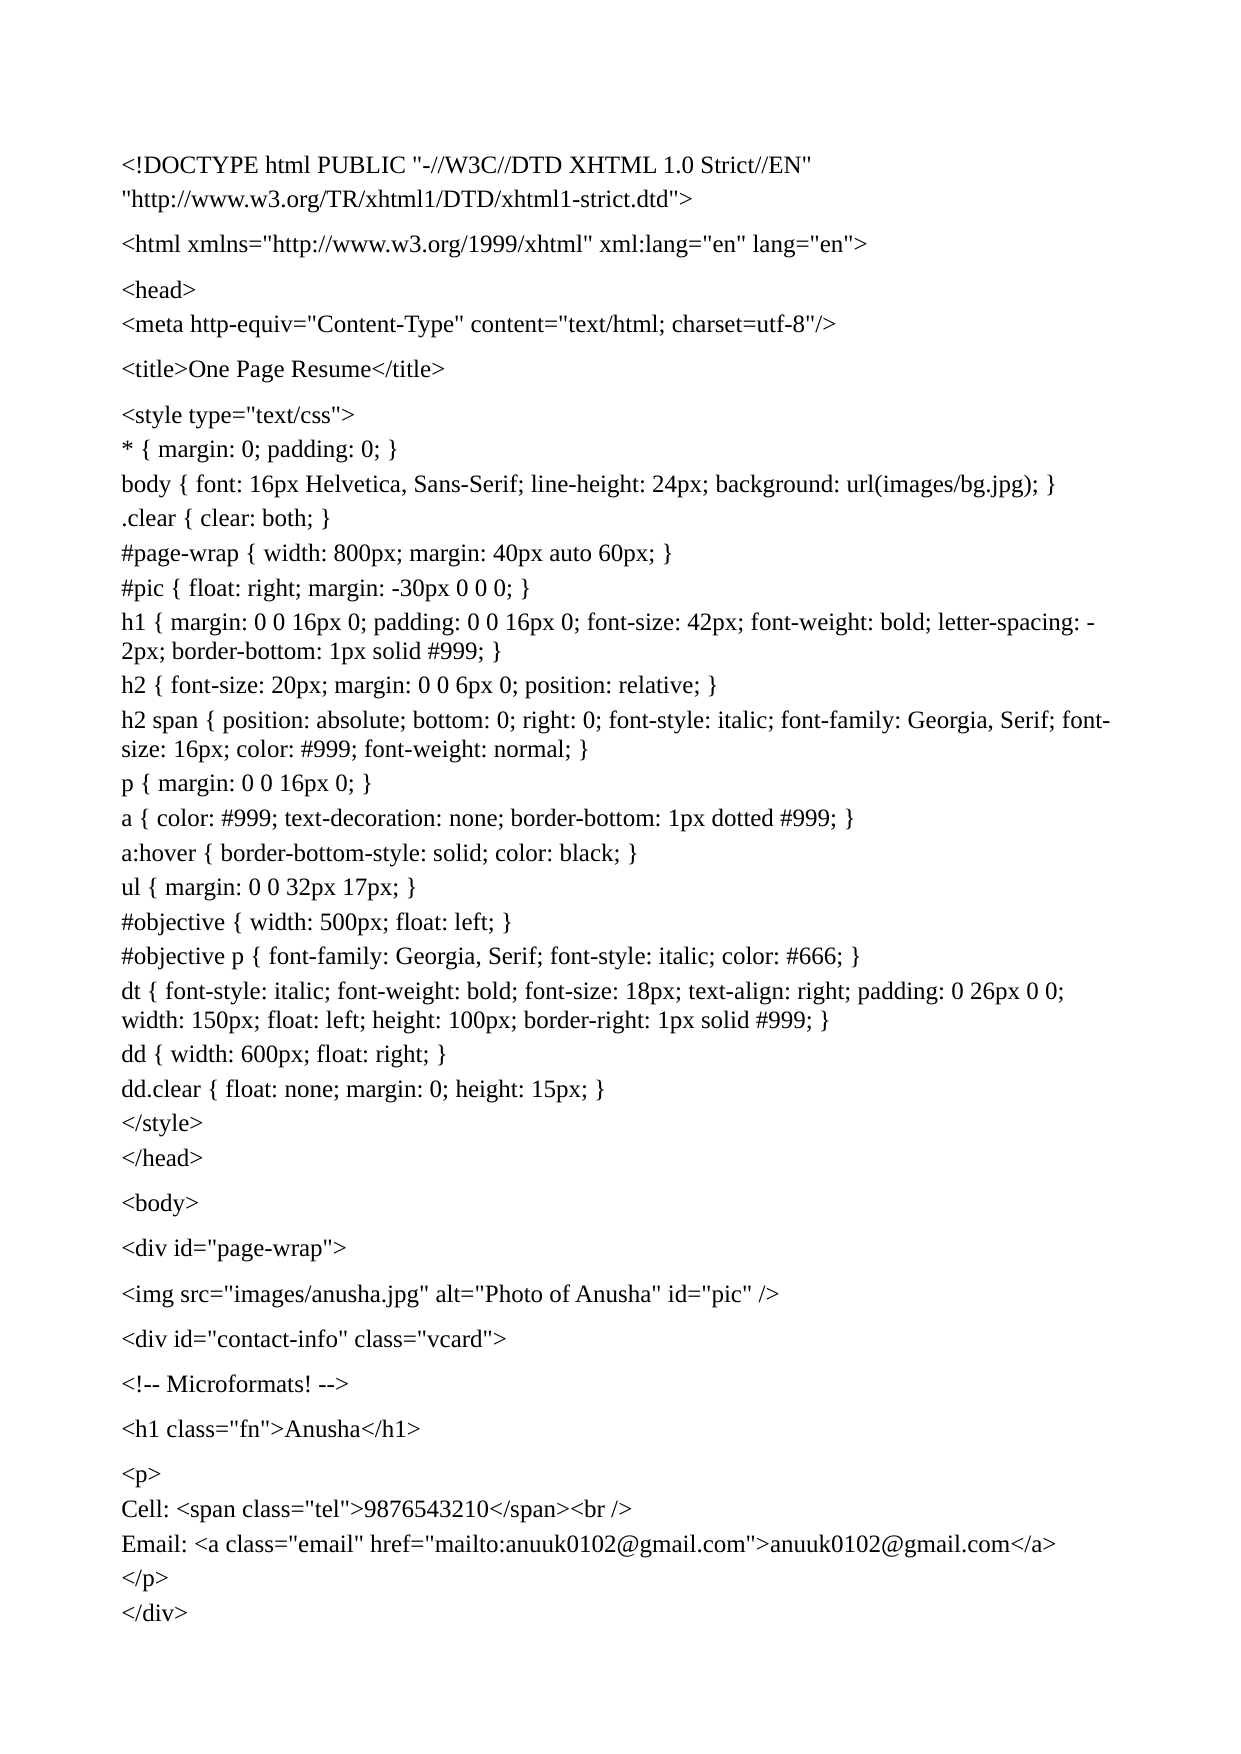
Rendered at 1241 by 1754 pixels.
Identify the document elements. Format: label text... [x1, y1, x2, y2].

table_header .clear { clear: both; } [118, 501, 345, 535]
table_header </div> [118, 1595, 202, 1629]
table_header [118, 1356, 136, 1366]
table_header <body> [118, 1185, 213, 1220]
table_header dt { font-style: italic; font-weight: bold; font-size: 18px; text-align: right; padding: 0 26px 0 0; width: 150px; float: left; height: 100px; border-right: 1px solid #999; } [118, 973, 1122, 1036]
table_header "http://www.w3.org/TR/xhtml1/DTD/xhtml1-strict.dtd"> [118, 181, 704, 216]
table_header Email: <a class="email" href="mailto:anuuk0102@gmail.com">anuuk0102@gmail.com</a> [118, 1526, 1067, 1560]
table_header [118, 341, 136, 352]
table_header </head> [118, 1140, 218, 1175]
table_header * { margin: 0; padding: 0; } [118, 431, 411, 466]
table_header </style> [118, 1106, 217, 1140]
table_header h2 { font-size: 20px; margin: 0 0 6px 0; position: relative; } [118, 668, 729, 702]
table_header <html xmlns="http://www.w3.org/1999/xhtml" xml:lang="en" lang="en"> [118, 227, 879, 261]
table_header <p> [118, 1457, 176, 1491]
table_header [118, 216, 136, 227]
table_header #objective p { font-family: Georgia, Serif; font-style: italic; color: #666; } [118, 939, 871, 973]
table_header [118, 1220, 136, 1231]
table_header <title>One Page Resume</title> [118, 352, 458, 386]
table_header [118, 261, 136, 272]
table_header a:hover { border-bottom-style: solid; color: black; } [118, 835, 649, 869]
table_header h2 span { position: absolute; bottom: 0; right: 0; font-style: italic; font-family: Georgia, Serif; font-size: 16px; color: #999; font-weight: normal; } [118, 702, 1122, 766]
table_header [118, 1175, 136, 1185]
table_header [118, 1401, 136, 1411]
table_header [118, 1265, 136, 1276]
table_header dd.clear { float: none; margin: 0; height: 15px; } [118, 1071, 616, 1106]
table_header <!DOCTYPE html PUBLIC "-//W3C//DTD XHTML 1.0 Strict//EN" [118, 147, 827, 181]
table_header dd { width: 600px; float: right; } [118, 1036, 459, 1071]
table_header h1 { margin: 0 0 16px 0; padding: 0 0 16px 0; font-size: 42px; font-weight: bold; letter-spacing: -2px; border-bottom: 1px solid #999; } [118, 604, 1122, 668]
table_header <!-- Microformats! --> [118, 1366, 363, 1401]
table_header Cell: <span class="tel">9876543210</span><br /> [118, 1491, 644, 1526]
table_header <img src="images/anusha.jpg" alt="Photo of Anusha" id="pic" /> [118, 1276, 793, 1310]
table_header <head> [118, 272, 211, 306]
table_header [118, 1310, 136, 1321]
table_header #pic { float: right; margin: -30px 0 0 0; } [118, 570, 543, 604]
table_header [118, 386, 136, 397]
table_header ul { margin: 0 0 32px 17px; } [118, 869, 431, 904]
table_header <div id="contact-info" class="vcard"> [118, 1321, 521, 1356]
table_header body { font: 16px Helvetica, Sans-Serif; line-height: 24px; background: url(images/bg.jpg); } [118, 466, 1065, 501]
table_header <style type="text/css"> [118, 397, 368, 431]
table_header a { color: #999; text-decoration: none; border-bottom: 1px dotted #999; } [118, 800, 865, 835]
table_header #page-wrap { width: 800px; margin: 40px auto 60px; } [118, 535, 686, 570]
table_header <meta http-equiv="Content-Type" content="text/html; charset=utf-8"/> [118, 306, 847, 341]
table_header <div id="page-wrap"> [118, 1231, 361, 1265]
table_header </p> [118, 1560, 183, 1595]
table_header #objective { width: 500px; float: left; } [118, 904, 524, 938]
table_header p { margin: 0 0 16px 0; } [118, 766, 387, 800]
table_header [118, 1446, 136, 1457]
table_header <h1 class="fn">Anusha</h1> [118, 1411, 435, 1446]
